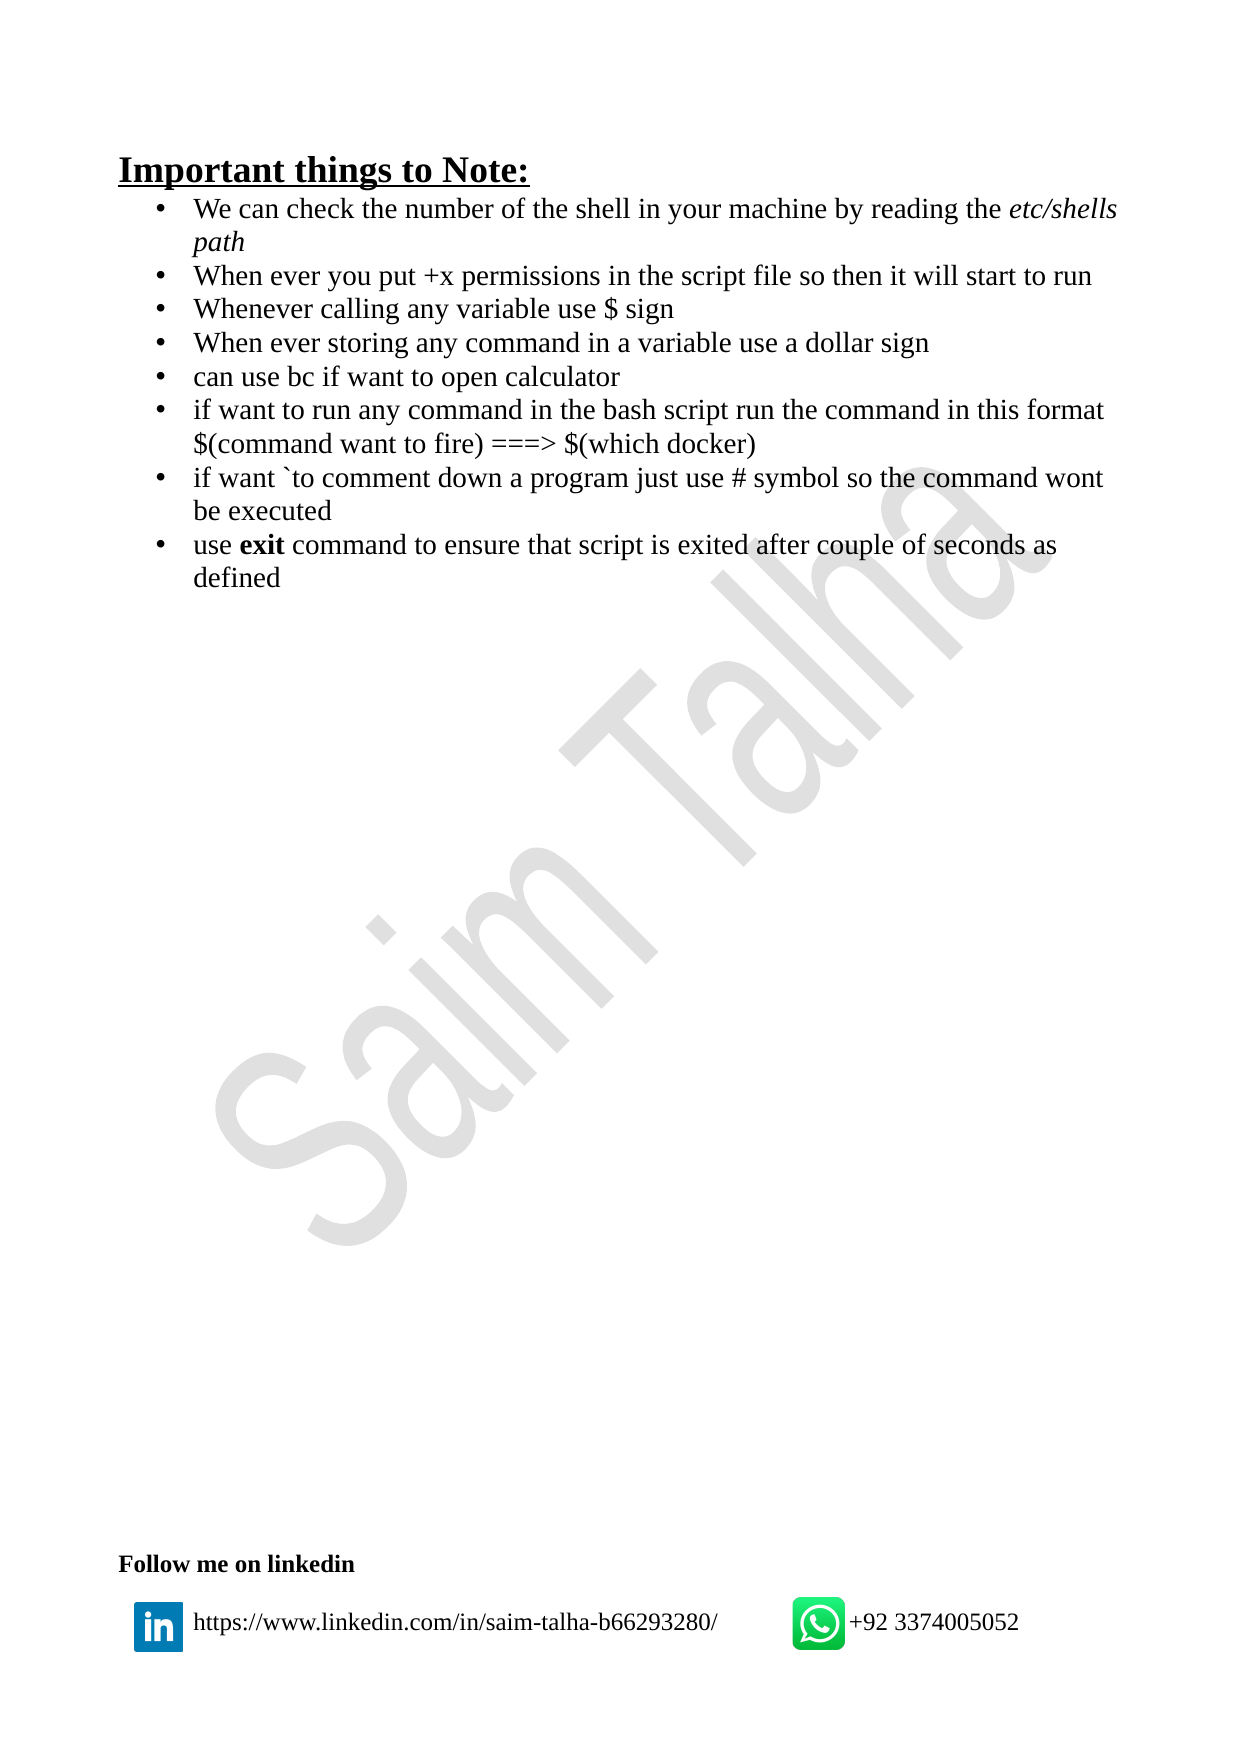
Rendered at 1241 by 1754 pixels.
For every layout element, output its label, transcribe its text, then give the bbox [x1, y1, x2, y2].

list if want `to comment down a program just use # symbol so the command wont be executed [156, 460, 1122, 527]
picture [155, 1620, 173, 1641]
list When ever you put +x permissions in the script file so then it will start to run [156, 258, 1122, 292]
list When ever storing any command in a variable use a dollar sign [156, 325, 1122, 359]
list Whenever calling any variable use $ sign [156, 292, 1122, 325]
list use exit command to ensure that script is exited after couple of seconds as defined [1002, 527, 1122, 594]
list use exit command to ensure that script is exited after couple of seconds as defined [156, 527, 941, 594]
list if want to run any command in the bash script run the command in this format $(command want to fire) ===> $(which docker) [156, 392, 1122, 460]
list We can check the number of the shell in your machine by reading the etc/shells [156, 191, 1122, 224]
list can use bc if want to open calculator [156, 359, 1122, 392]
list path [156, 224, 1122, 258]
list use exit command to ensure that script is exited after couple of seconds as defined [947, 527, 1000, 594]
picture [792, 1597, 845, 1650]
text Important things to Note: [118, 148, 1122, 191]
picture [146, 1620, 151, 1641]
